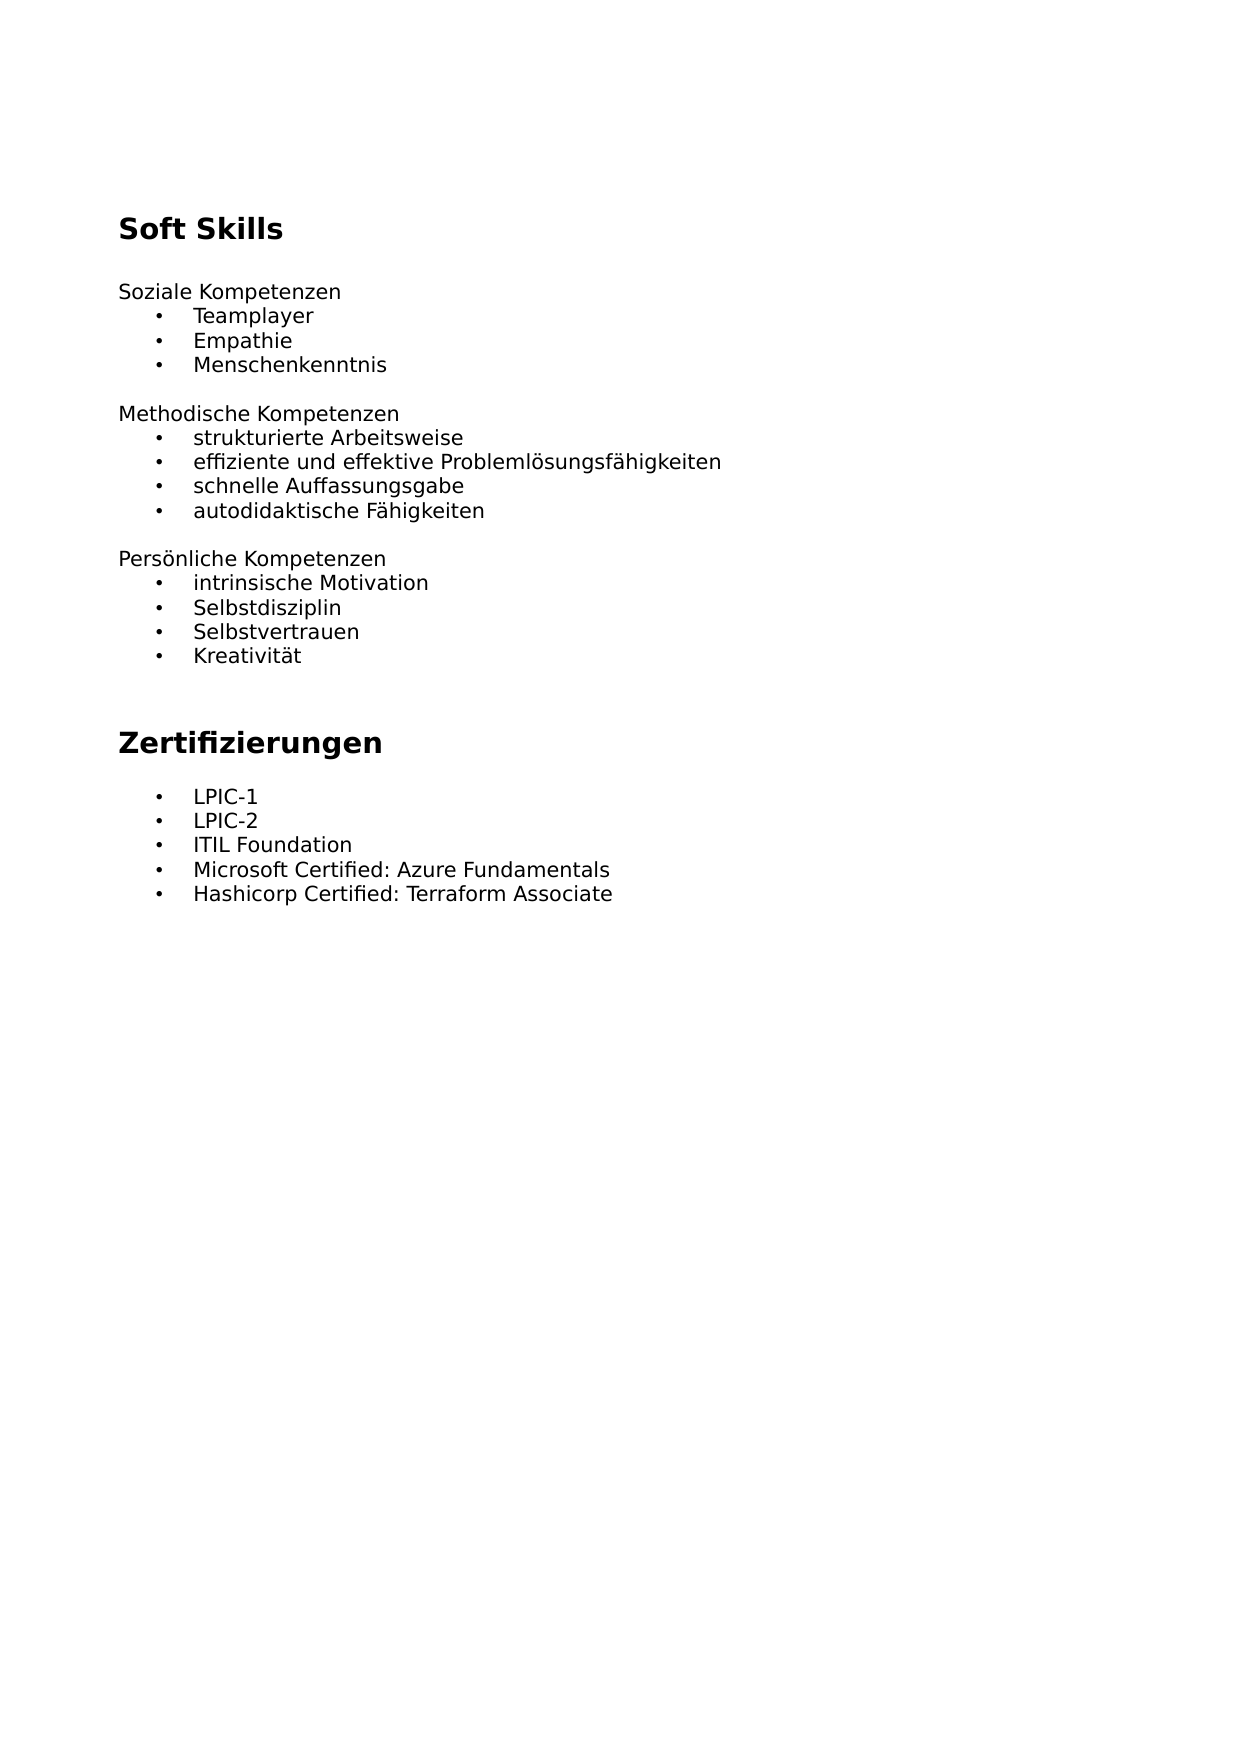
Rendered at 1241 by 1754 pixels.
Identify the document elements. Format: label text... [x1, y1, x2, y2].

text Soft Skills [118, 212, 1122, 246]
text Methodische Kompetenzen [118, 402, 1122, 426]
list LPIC-1 [156, 785, 1122, 809]
list effiziente und effektive Problemlösungsfähigkeiten [156, 450, 1122, 474]
list LPIC-2 [156, 809, 1122, 833]
list intrinsische Motivation [156, 571, 1122, 596]
text Persönliche Kompetenzen [118, 547, 1122, 571]
list Microsoft Certified: Azure Fundamentals [156, 858, 1122, 882]
list ITIL Foundation [156, 833, 1122, 858]
list Teamplayer [156, 304, 1122, 329]
list schnelle Auffassungsgabe [156, 474, 1122, 499]
list Menschenkenntnis [156, 353, 1122, 377]
list Hashicorp Certified: Terraform Associate [156, 882, 1122, 906]
list Selbstdisziplin [156, 596, 1122, 620]
list strukturierte Arbeitsweise [156, 426, 1122, 450]
text Soziale Kompetenzen [118, 280, 1122, 304]
list Selbstvertrauen [156, 620, 1122, 644]
list autodidaktische Fähigkeiten [156, 499, 1122, 523]
list Empathie [156, 329, 1122, 353]
list Kreativität [156, 644, 1122, 693]
text Zertifizierungen [118, 727, 1122, 785]
